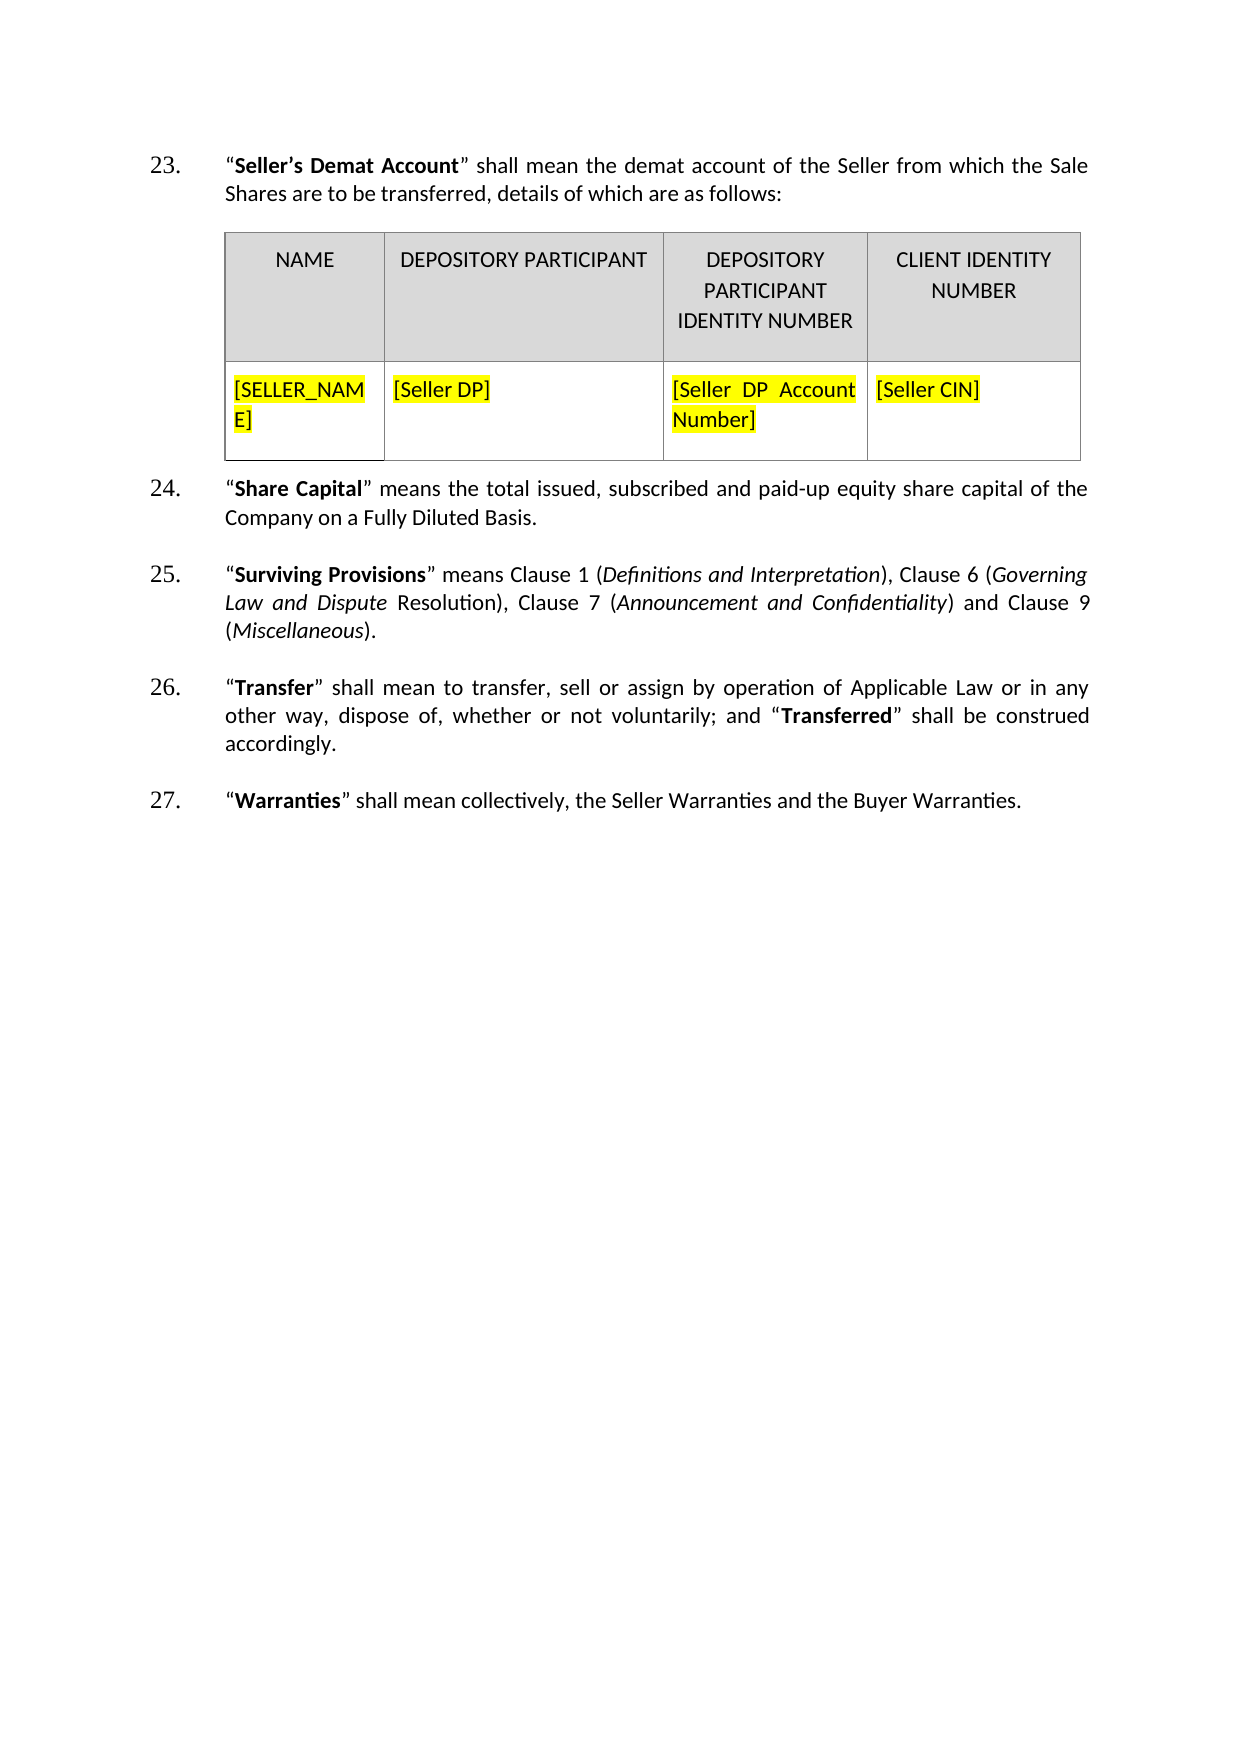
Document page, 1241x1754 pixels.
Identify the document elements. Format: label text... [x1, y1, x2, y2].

list “Warranties” shall mean collectively, the Seller Warranties and the Buyer Warranties. [150, 785, 1090, 814]
table_cell [Seller CIN] [868, 362, 1080, 460]
table_header NAME [226, 233, 384, 361]
list “Surviving Provisions” means Clause 1 (Definitions and Interpretation), Clause 6 (Governing Law and Dispute Resolution), Clause 7 (Announcement and Confidentiality) and Clause 9 (Miscellaneous). [150, 559, 1090, 644]
list “Seller’s Demat Account” shall mean the demat account of the Seller from which the Sale Shares are to be transferred, details of which are as follows: [150, 150, 1090, 207]
list “Transfer” shall mean to transfer, sell or assign by operation of Applicable Law or in any other way, dispose of, whether or not voluntarily; and “Transferred” shall be construed accordingly. [150, 672, 1090, 757]
table_header DEPOSITORY PARTICIPANT [385, 233, 663, 361]
table_cell [SELLER_NAME] [226, 362, 384, 460]
table_cell [Seller DP] [385, 362, 663, 460]
table_header CLIENT IDENTITY NUMBER [868, 233, 1080, 361]
table_header DEPOSITORY PARTICIPANT IDENTITY NUMBER [664, 233, 867, 361]
table_cell [Seller DP Account Number] [664, 362, 867, 460]
list “Share Capital” means the total issued, subscribed and paid-up equity share capital of the Company on a Fully Diluted Basis. [150, 473, 1090, 531]
